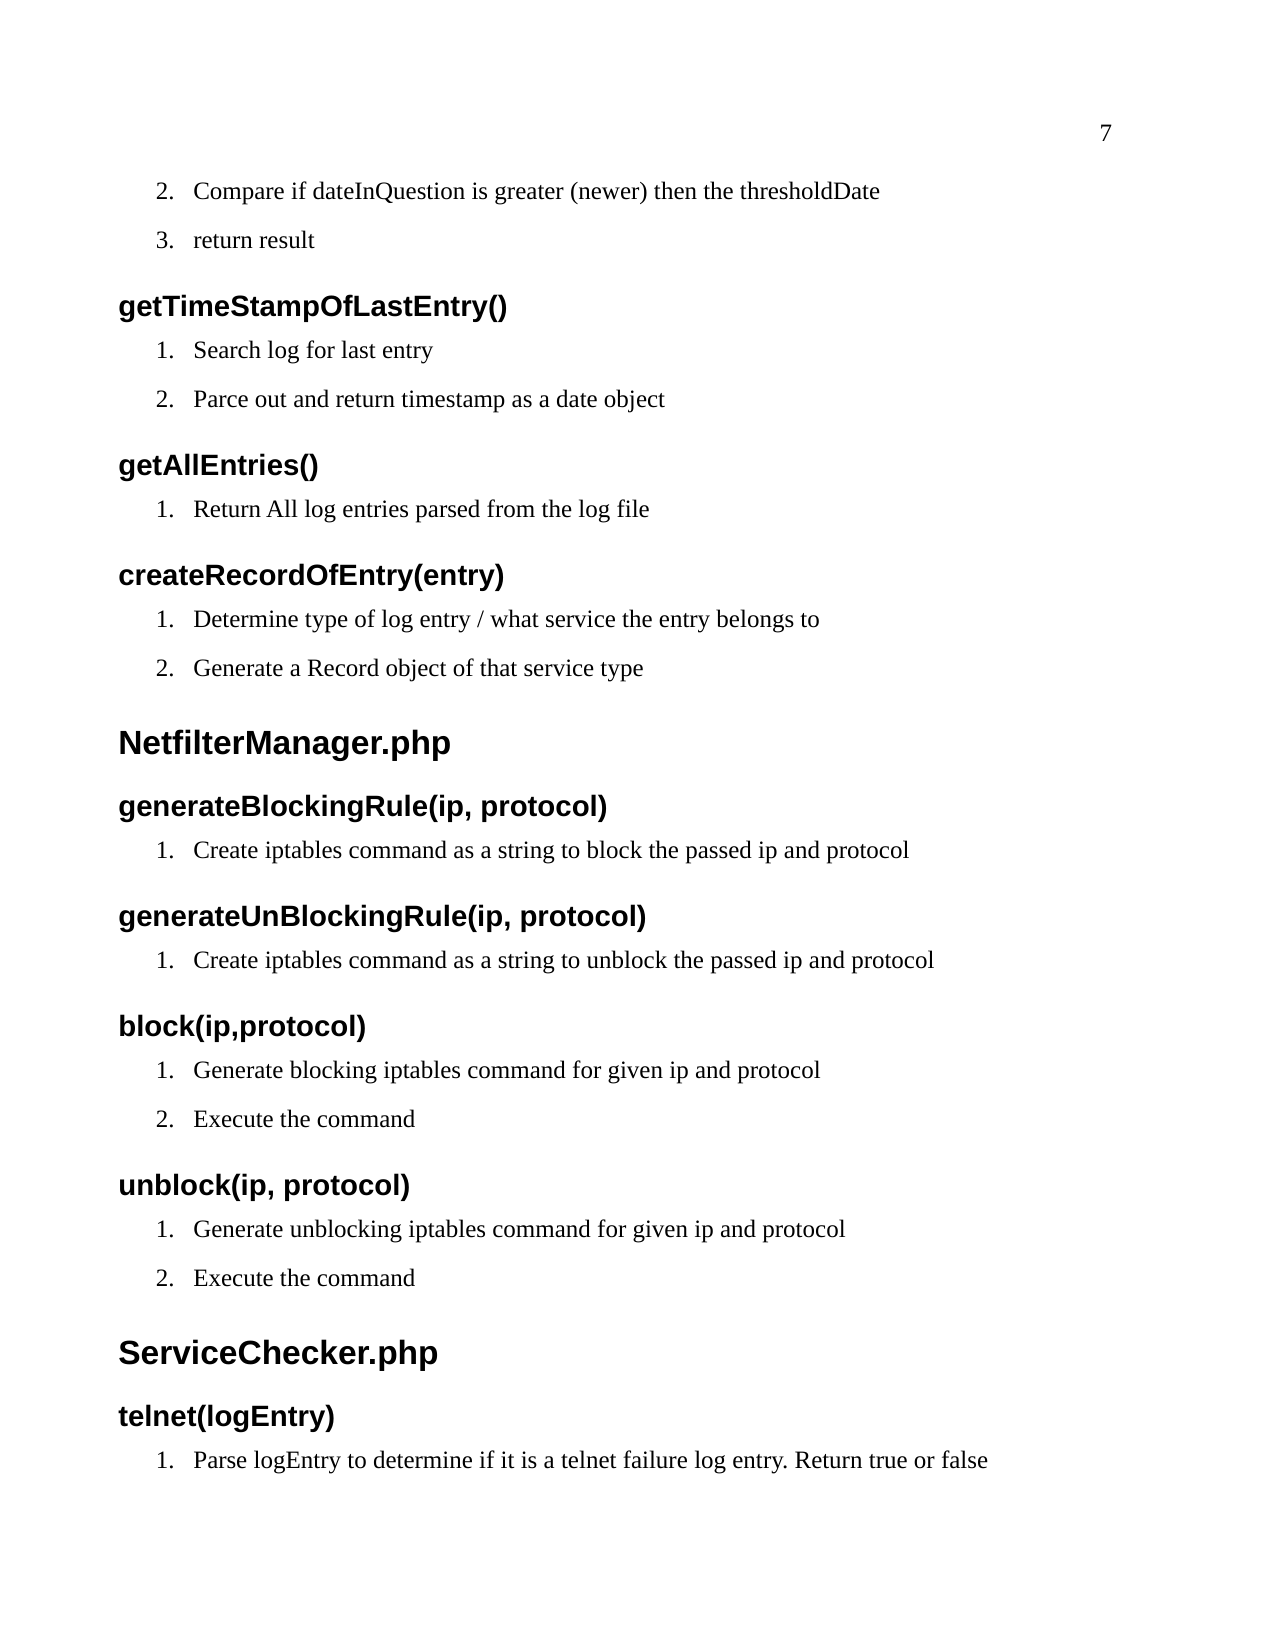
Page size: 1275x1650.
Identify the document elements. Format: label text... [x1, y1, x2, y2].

list Generate a Record object of that service type [156, 653, 1157, 682]
list Search log for last entry [156, 335, 1157, 364]
subtitle ServiceChecker.php [118, 1333, 1157, 1371]
list Generate blocking iptables command for given ip and protocol [156, 1055, 1157, 1084]
list Parse logEntry to determine if it is a telnet failure log entry. Return true or false [156, 1445, 1157, 1473]
list Generate unblocking iptables command for given ip and protocol [156, 1214, 1157, 1243]
list Execute the command [156, 1104, 1157, 1133]
subtitle getTimeStampOfLastEntry() [118, 289, 1157, 323]
list Parce out and return timestamp as a date object [156, 384, 1157, 413]
subtitle telnet(logEntry) [118, 1398, 1157, 1432]
subtitle generateUnBlockingRule(ip, protocol) [118, 899, 1157, 932]
subtitle NetfilterManager.php [118, 723, 1157, 762]
subtitle createRecordOfEntry(entry) [118, 558, 1157, 592]
list Return All log entries parsed from the log file [156, 494, 1157, 523]
list Determine type of log entry / what service the entry belongs to [156, 604, 1157, 633]
subtitle getAllEntries() [118, 448, 1157, 482]
list return result [156, 225, 1157, 254]
list Execute the command [156, 1263, 1157, 1292]
list Compare if dateInQuestion is greater (newer) then the thresholdDate [156, 176, 1157, 205]
subtitle unblock(ip, protocol) [118, 1168, 1157, 1201]
subtitle generateBlockingRule(ip, protocol) [118, 789, 1157, 823]
list Create iptables command as a string to unblock the passed ip and protocol [156, 945, 1157, 974]
list Create iptables command as a string to block the passed ip and protocol [156, 835, 1157, 864]
subtitle block(ip,protocol) [118, 1009, 1157, 1042]
